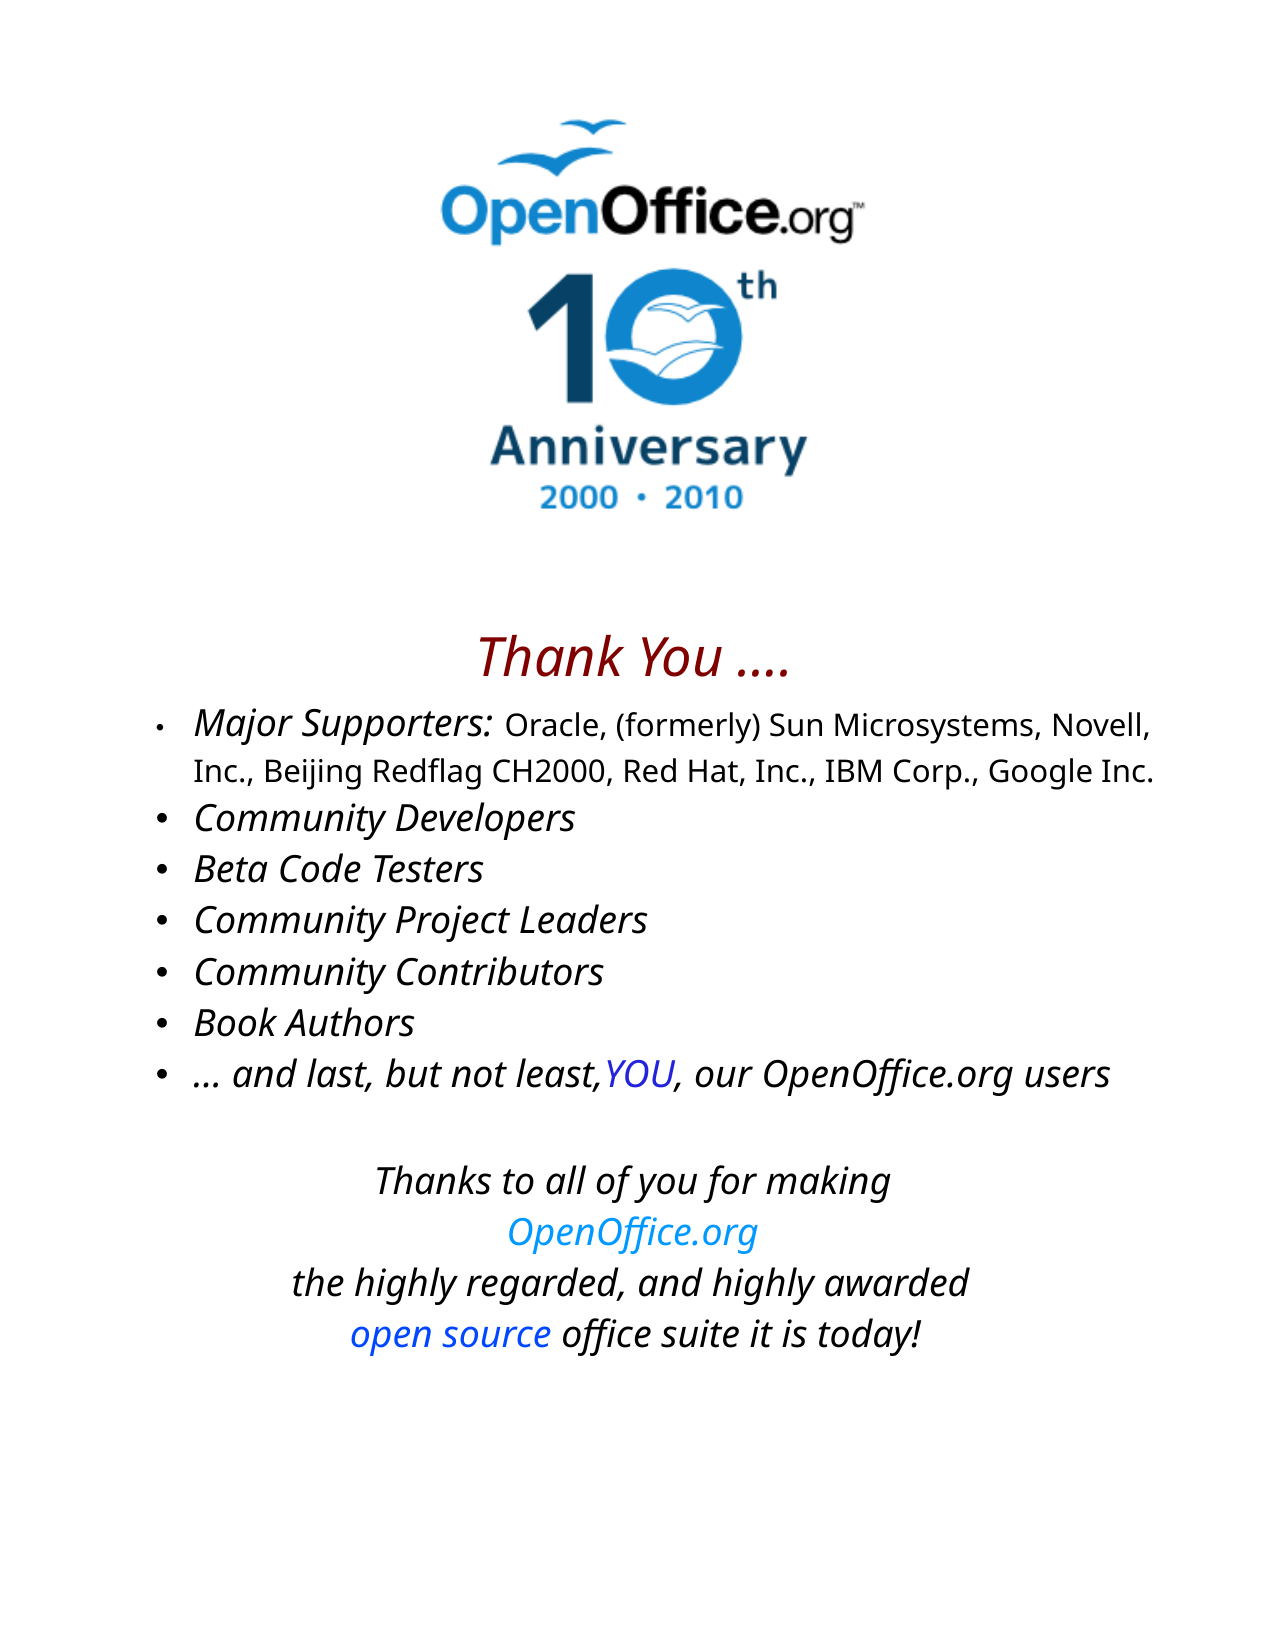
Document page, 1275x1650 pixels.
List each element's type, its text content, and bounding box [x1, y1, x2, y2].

list Major Supporters: Oracle, (formerly) Sun Microsystems, Novell, Inc., Beijing Redflag CH2000, Red Hat, Inc., IBM Corp., Google Inc. [156, 692, 1157, 792]
text the highly regarded, and highly awarded [118, 1257, 1157, 1308]
text Thanks to all of you for making [118, 1155, 1157, 1206]
text Thank You …. [118, 618, 1157, 692]
list Book Authors [156, 996, 1157, 1047]
text open source office suite it is today! [118, 1308, 1157, 1359]
list Beta Code Testers [156, 843, 1157, 894]
picture [396, 73, 897, 574]
list … and last, but not least,YOU, our OpenOffice.org users [156, 1047, 1157, 1098]
list Community Project Leaders [156, 894, 1157, 945]
list Community Contributors [156, 945, 1157, 996]
list Community Developers [156, 792, 1157, 843]
text OpenOffice.org [118, 1206, 1157, 1257]
